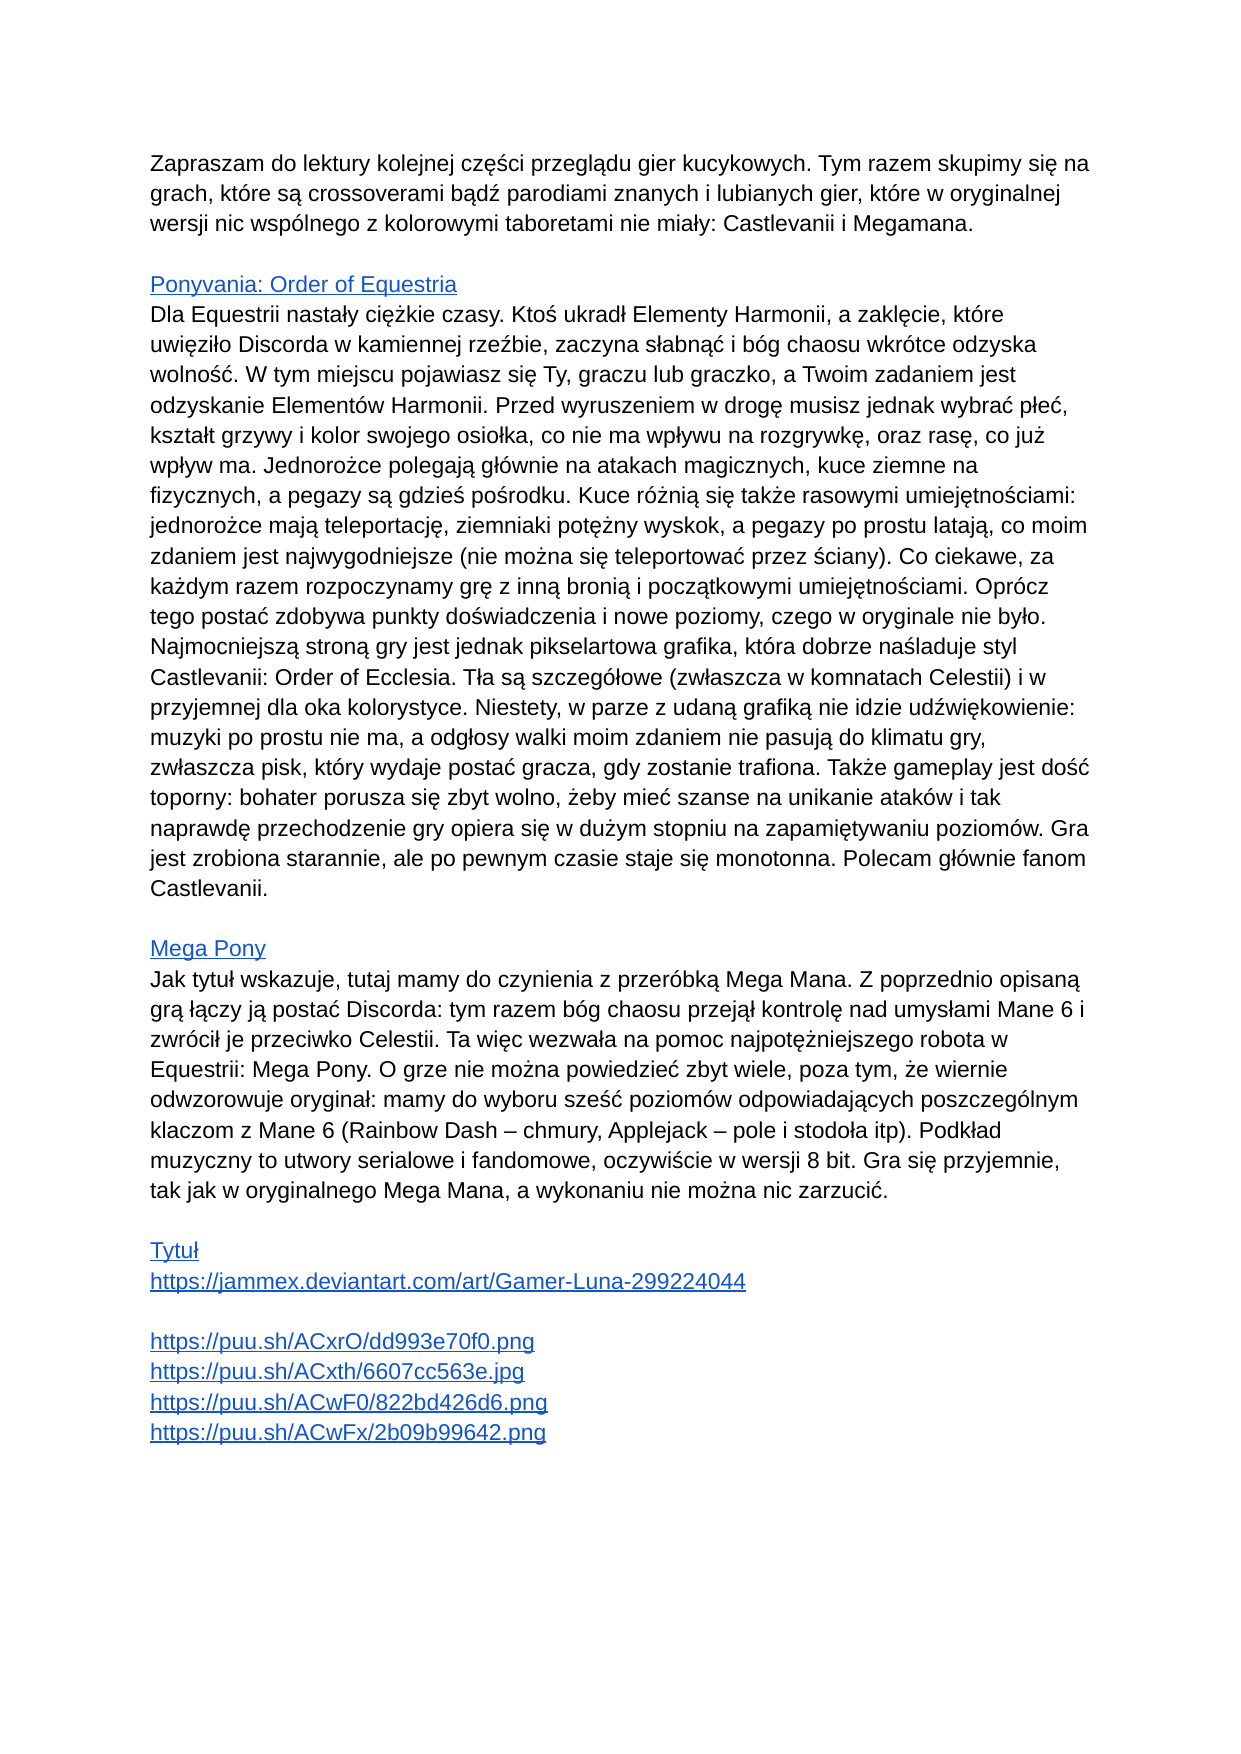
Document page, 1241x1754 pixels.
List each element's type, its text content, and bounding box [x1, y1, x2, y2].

text Tytuł [150, 1237, 1090, 1264]
text Mega Pony [150, 935, 1090, 962]
text Zapraszam do lektury kolejnej części przeglądu gier kucykowych. Tym razem skupimy się na grach, które są crossoverami bądź parodiami znanych i lubianych gier, które w oryginalnej wersji nic wspólnego z kolorowymi taboretami nie miały: Castlevanii i Megamana. [150, 150, 1090, 237]
text https://jammex.deviantart.com/art/Gamer-Luna-299224044 [150, 1268, 1090, 1294]
text https://puu.sh/ACxth/6607cc563e.jpg [150, 1358, 1090, 1385]
text https://puu.sh/ACwF0/822bd426d6.png [150, 1388, 1090, 1415]
text Ponyvania: Order of Equestria [150, 271, 1090, 297]
text Dla Equestrii nastały ciężkie czasy. Ktoś ukradł Elementy Harmonii, a zaklęcie, które uwięziło Discorda w kamiennej rzeźbie, zaczyna słabnąć i bóg chaosu wkrótce odzyska wolność. W tym miejscu pojawiasz się Ty, graczu lub graczko, a Twoim zadaniem jest odzyskanie Elementów Harmonii. Przed wyruszeniem w drogę musisz jednak wybrać płeć, kształt grzywy i kolor swojego osiołka, co nie ma wpływu na rozgrywkę, oraz rasę, co już wpływ ma. Jednorożce polegają głównie na atakach magicznych, kuce ziemne na fizycznych, a pegazy są gdzieś pośrodku. Kuce różnią się także rasowymi umiejętnościami: jednorożce mają teleportację, ziemniaki potężny wyskok, a pegazy po prostu latają, co moim zdaniem jest najwygodniejsze (nie można się teleportować przez ściany). Co ciekawe, za każdym razem rozpoczynamy grę z inną bronią i początkowymi umiejętnościami. Oprócz tego postać zdobywa punkty doświadczenia i nowe poziomy, czego w oryginale nie było. Najmocniejszą stroną gry jest jednak pikselartowa grafika, która dobrze naśladuje styl Castlevanii: Order of Ecclesia. Tła są szczegółowe (zwłaszcza w komnatach Celestii) i w przyjemnej dla oka kolorystyce. Niestety, w parze z udaną grafiką nie idzie udźwiękowienie: muzyki po prostu nie ma, a odgłosy walki moim zdaniem nie pasują do klimatu gry, zwłaszcza pisk, który wydaje postać gracza, gdy zostanie trafiona. Także gameplay jest dość toporny: bohater porusza się zbyt wolno, żeby mieć szanse na unikanie ataków i tak naprawdę przechodzenie gry opiera się w dużym stopniu na zapamiętywaniu poziomów. Gra jest zrobiona starannie, ale po pewnym czasie staje się monotonna. Polecam głównie fanom Castlevanii. [150, 301, 1090, 901]
text https://puu.sh/ACxrO/dd993e70f0.png [150, 1328, 1090, 1354]
text https://puu.sh/ACwFx/2b09b99642.png [150, 1419, 1090, 1445]
text Jak tytuł wskazuje, tutaj mamy do czynienia z przeróbką Mega Mana. Z poprzednio opisaną grą łączy ją postać Discorda: tym razem bóg chaosu przejął kontrolę nad umysłami Mane 6 i zwrócił je przeciwko Celestii. Ta więc wezwała na pomoc najpotężniejszego robota w Equestrii: Mega Pony. O grze nie można powiedzieć zbyt wiele, poza tym, że wiernie odwzorowuje oryginał: mamy do wyboru sześć poziomów odpowiadających poszczególnym klaczom z Mane 6 (Rainbow Dash – chmury, Applejack – pole i stodoła itp). Podkład muzyczny to utwory serialowe i fandomowe, oczywiście w wersji 8 bit. Gra się przyjemnie, tak jak w oryginalnego Mega Mana, a wykonaniu nie można nic zarzucić. [150, 966, 1090, 1203]
